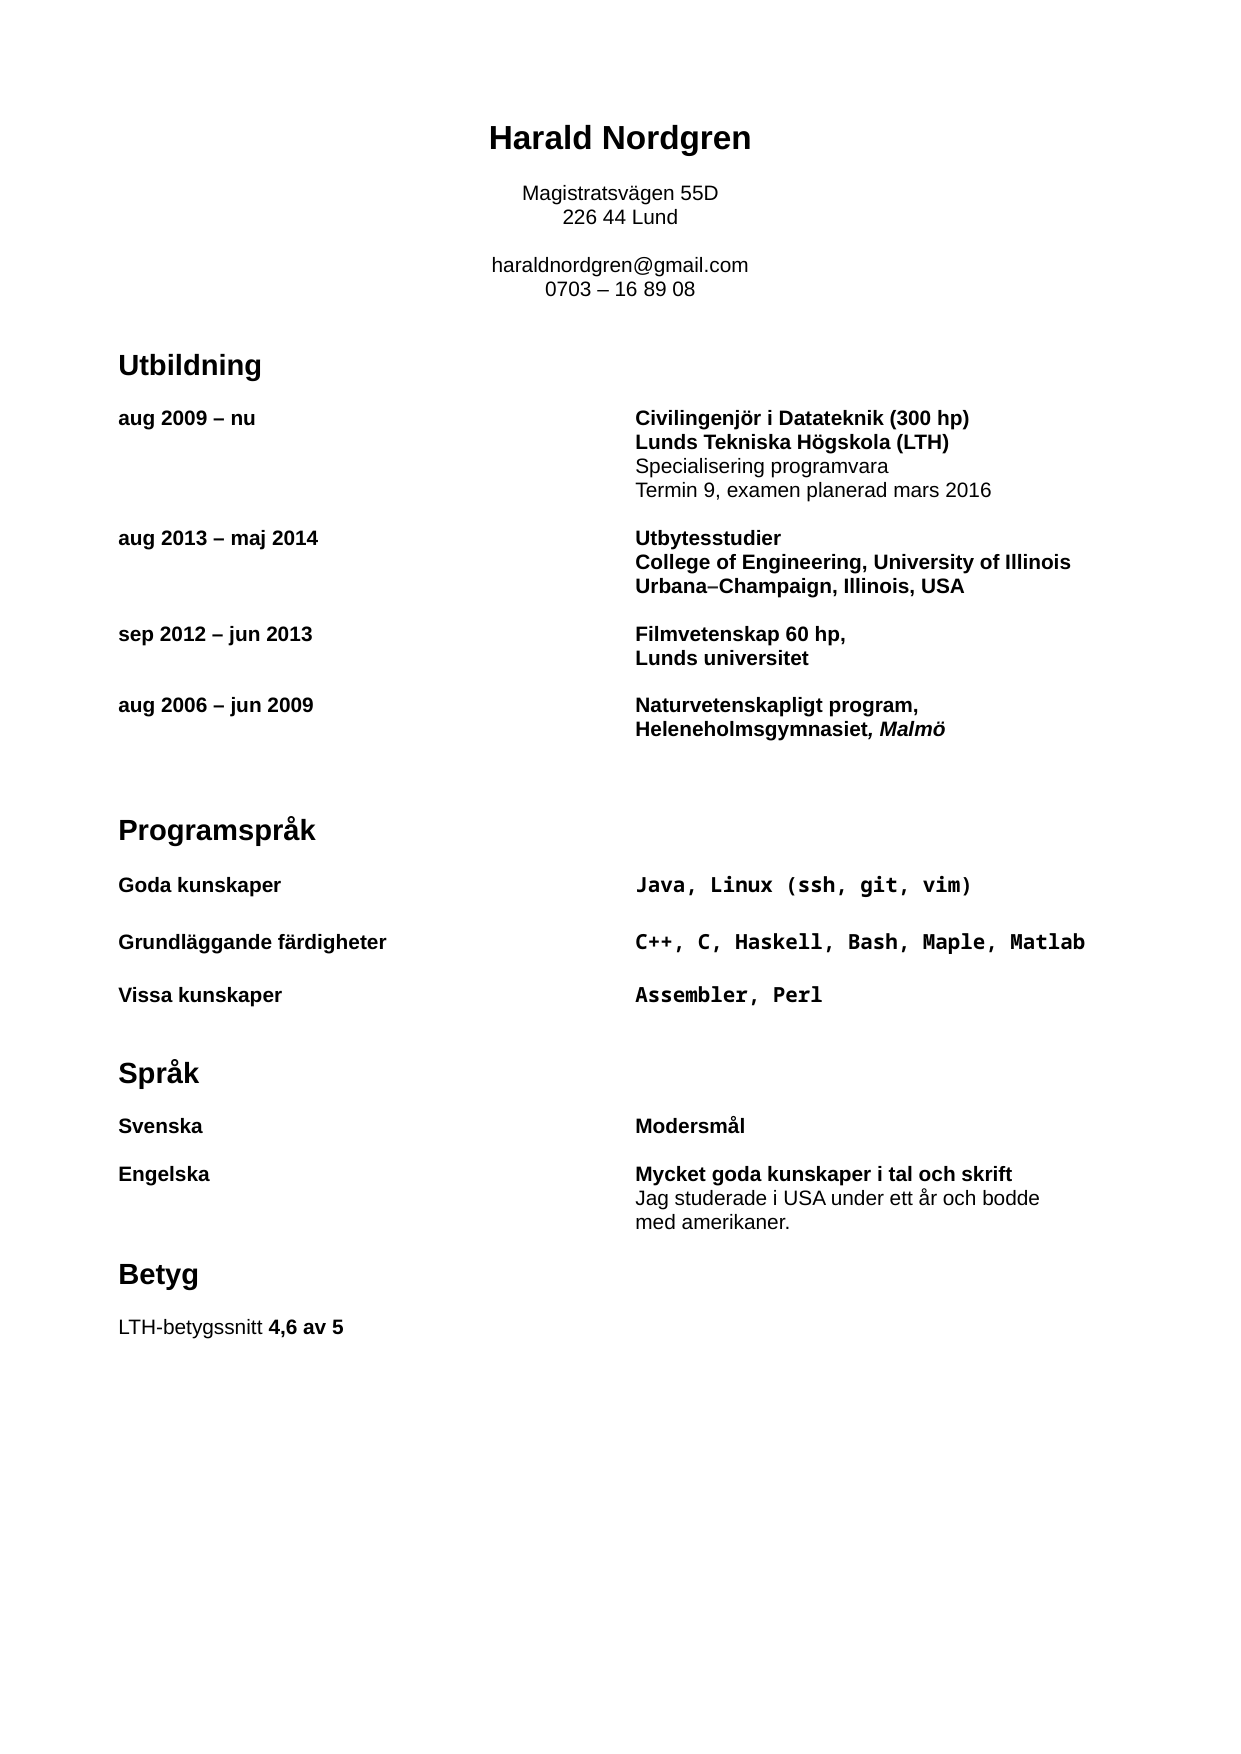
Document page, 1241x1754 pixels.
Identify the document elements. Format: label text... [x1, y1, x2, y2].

text med amerikaner. [118, 1209, 1122, 1233]
text Lunds universitet [118, 645, 1122, 669]
text Harald Nordgren [118, 118, 1122, 157]
text Urbana–Champaign, Illinois, USA [118, 573, 1122, 597]
text Vissa kunskaper Assembler, Perl [118, 980, 1122, 1008]
text Programspråk [118, 813, 1122, 847]
text haraldnordgren@gmail.com [118, 252, 1122, 276]
text Svenska Modersmål [118, 1114, 1122, 1138]
text Magistratsvägen 55D [118, 181, 1122, 204]
text Jag studerade i USA under ett år och bodde [118, 1186, 1122, 1209]
text Lunds Tekniska Högskola (LTH) [118, 430, 1122, 454]
text College of Engineering, University of Illinois [118, 549, 1122, 573]
text Språk [118, 1056, 1122, 1090]
text 0703 – 16 89 08 [118, 276, 1122, 300]
text sep 2012 – jun 2013 Filmvetenskap 60 hp, [118, 621, 1122, 645]
text LTH-betygssnitt 4,6 av 5 [118, 1315, 1122, 1339]
text Betyg [118, 1257, 1122, 1291]
text Heleneholmsgymnasiet, Malmö [118, 717, 1122, 741]
text Termin 9, examen planerad mars 2016 [340, 478, 1122, 502]
text aug 2013 – maj 2014 Utbytesstudier [118, 526, 1122, 549]
text aug 2009 – nu Civilingenjör i Datateknik (300 hp) [118, 406, 1122, 430]
text Specialisering programvara [340, 454, 1122, 478]
text Goda kunskaper Java, Linux (ssh, git, vim) [118, 871, 1122, 899]
text Utbildning [118, 348, 1122, 382]
text 226 44 Lund [118, 204, 1122, 228]
text aug 2006 – jun 2009 Naturvetenskapligt program, [118, 693, 1122, 717]
text Grundläggande färdigheter C++, C, Haskell, Bash, Maple, Matlab [118, 927, 1122, 956]
text Engelska Mycket goda kunskaper i tal och skrift [118, 1162, 1122, 1186]
